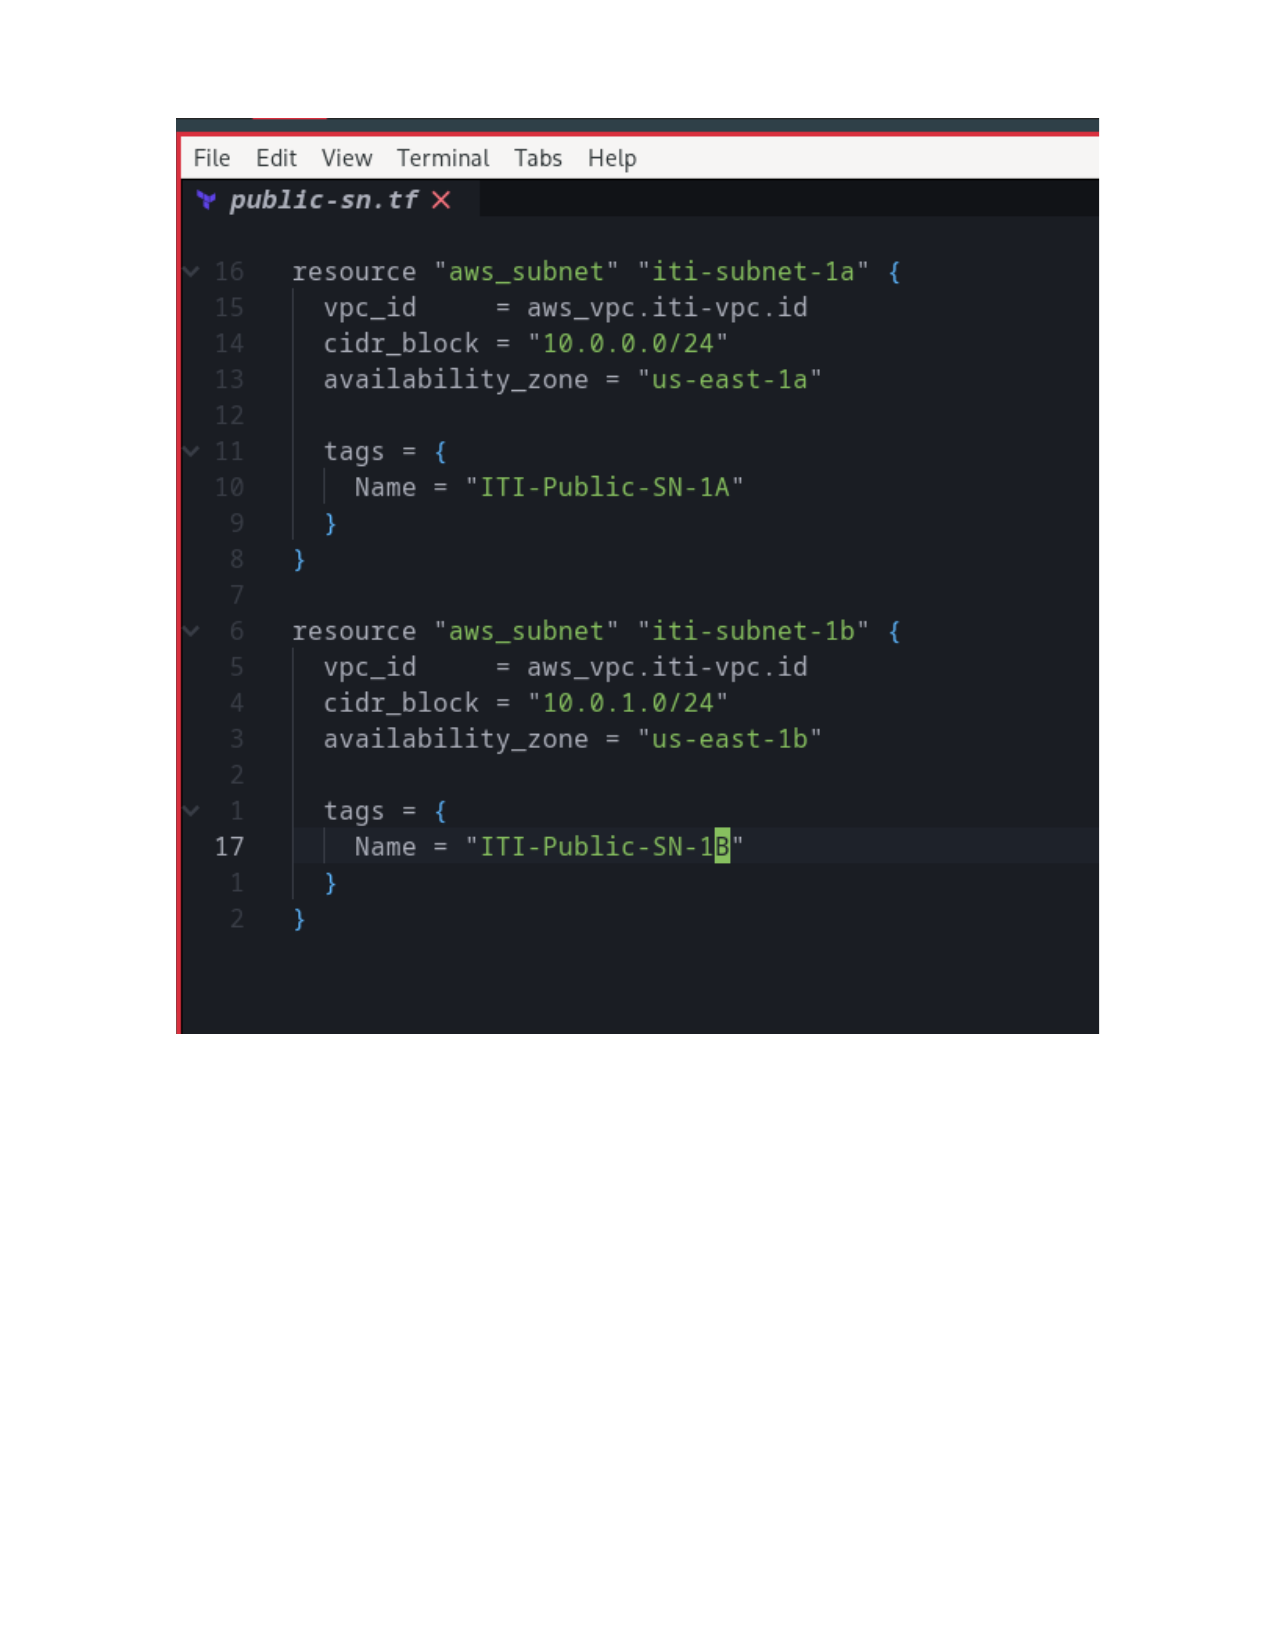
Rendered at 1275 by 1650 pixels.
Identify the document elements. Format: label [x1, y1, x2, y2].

picture [176, 118, 1100, 1034]
